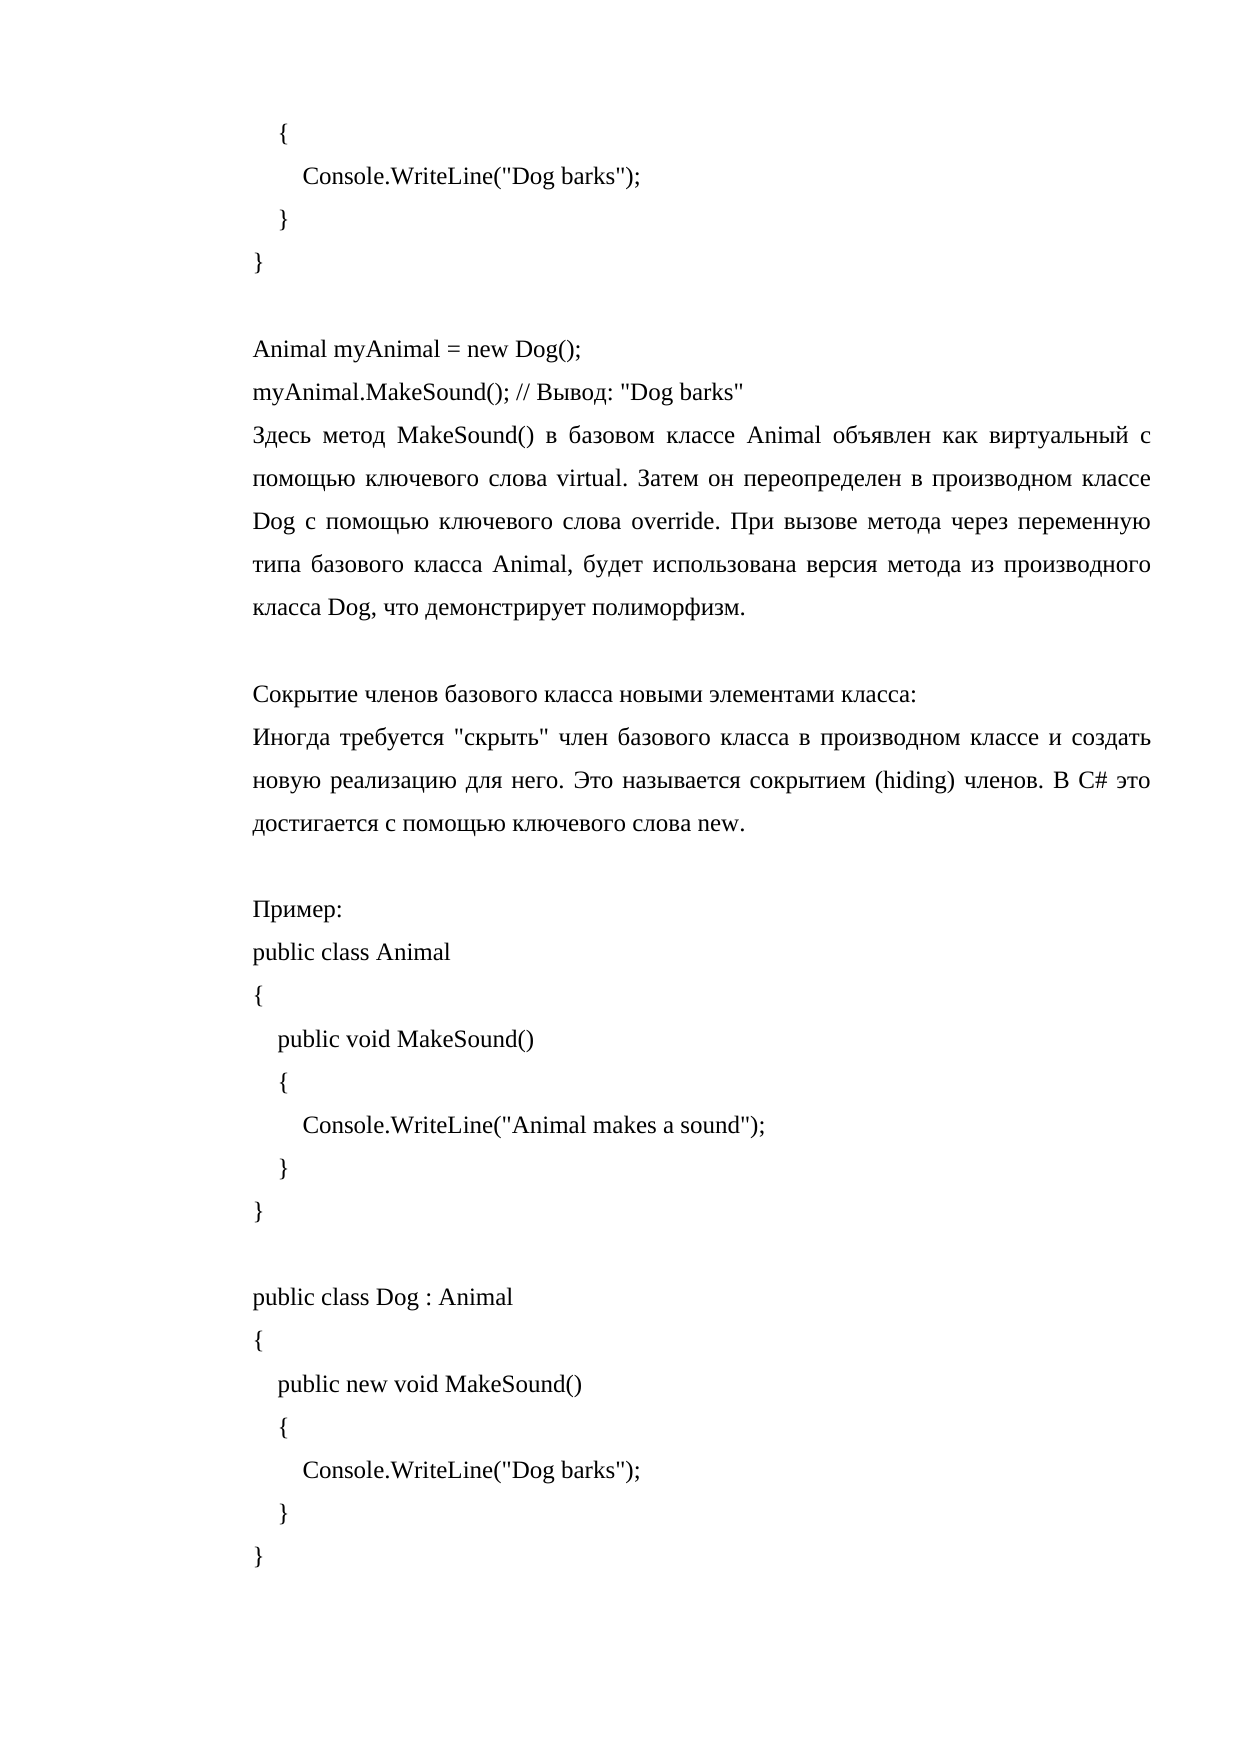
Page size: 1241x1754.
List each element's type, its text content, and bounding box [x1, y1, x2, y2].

list Console.WriteLine("Animal makes a sound"); [252, 1110, 1152, 1139]
list } [252, 1541, 1152, 1570]
list { [252, 1067, 1152, 1096]
list { [252, 1326, 1152, 1354]
list Console.WriteLine("Dog barks"); [252, 161, 1152, 190]
list Console.WriteLine("Dog barks"); [252, 1455, 1152, 1484]
list public void MakeSound() [252, 1024, 1152, 1052]
list Сокрытие членов базового класса новыми элементами класса: [252, 679, 1152, 707]
list public class Animal [252, 937, 1152, 966]
list } [252, 204, 1152, 233]
list Пример: [252, 894, 1152, 923]
list { [252, 118, 1152, 147]
list myAnimal.MakeSound(); // Вывод: "Dog barks" [252, 377, 1152, 406]
list Иногда требуется "скрыть" член базового класса в производном классе и создать новую реализацию для него. Это называется сокрытием (hiding) членов. В C# это достигается с помощью ключевого слова new. [252, 722, 1152, 837]
list } [252, 247, 1152, 276]
list public new void MakeSound() [252, 1369, 1152, 1397]
list } [252, 1498, 1152, 1527]
list { [252, 981, 1152, 1009]
list } [252, 1196, 1152, 1225]
list Animal myAnimal = new Dog(); [252, 334, 1152, 362]
list } [252, 1153, 1152, 1182]
list Здесь метод MakeSound() в базовом классе Animal объявлен как виртуальный с помощью ключевого слова virtual. Затем он переопределен в производном классе Dog с помощью ключевого слова override. При вызове метода через переменную типа базового класса Animal, будет использована версия метода из производного класса Dog, что демонстрирует полиморфизм. [252, 420, 1152, 621]
list { [252, 1412, 1152, 1441]
list public class Dog : Animal [252, 1282, 1152, 1311]
